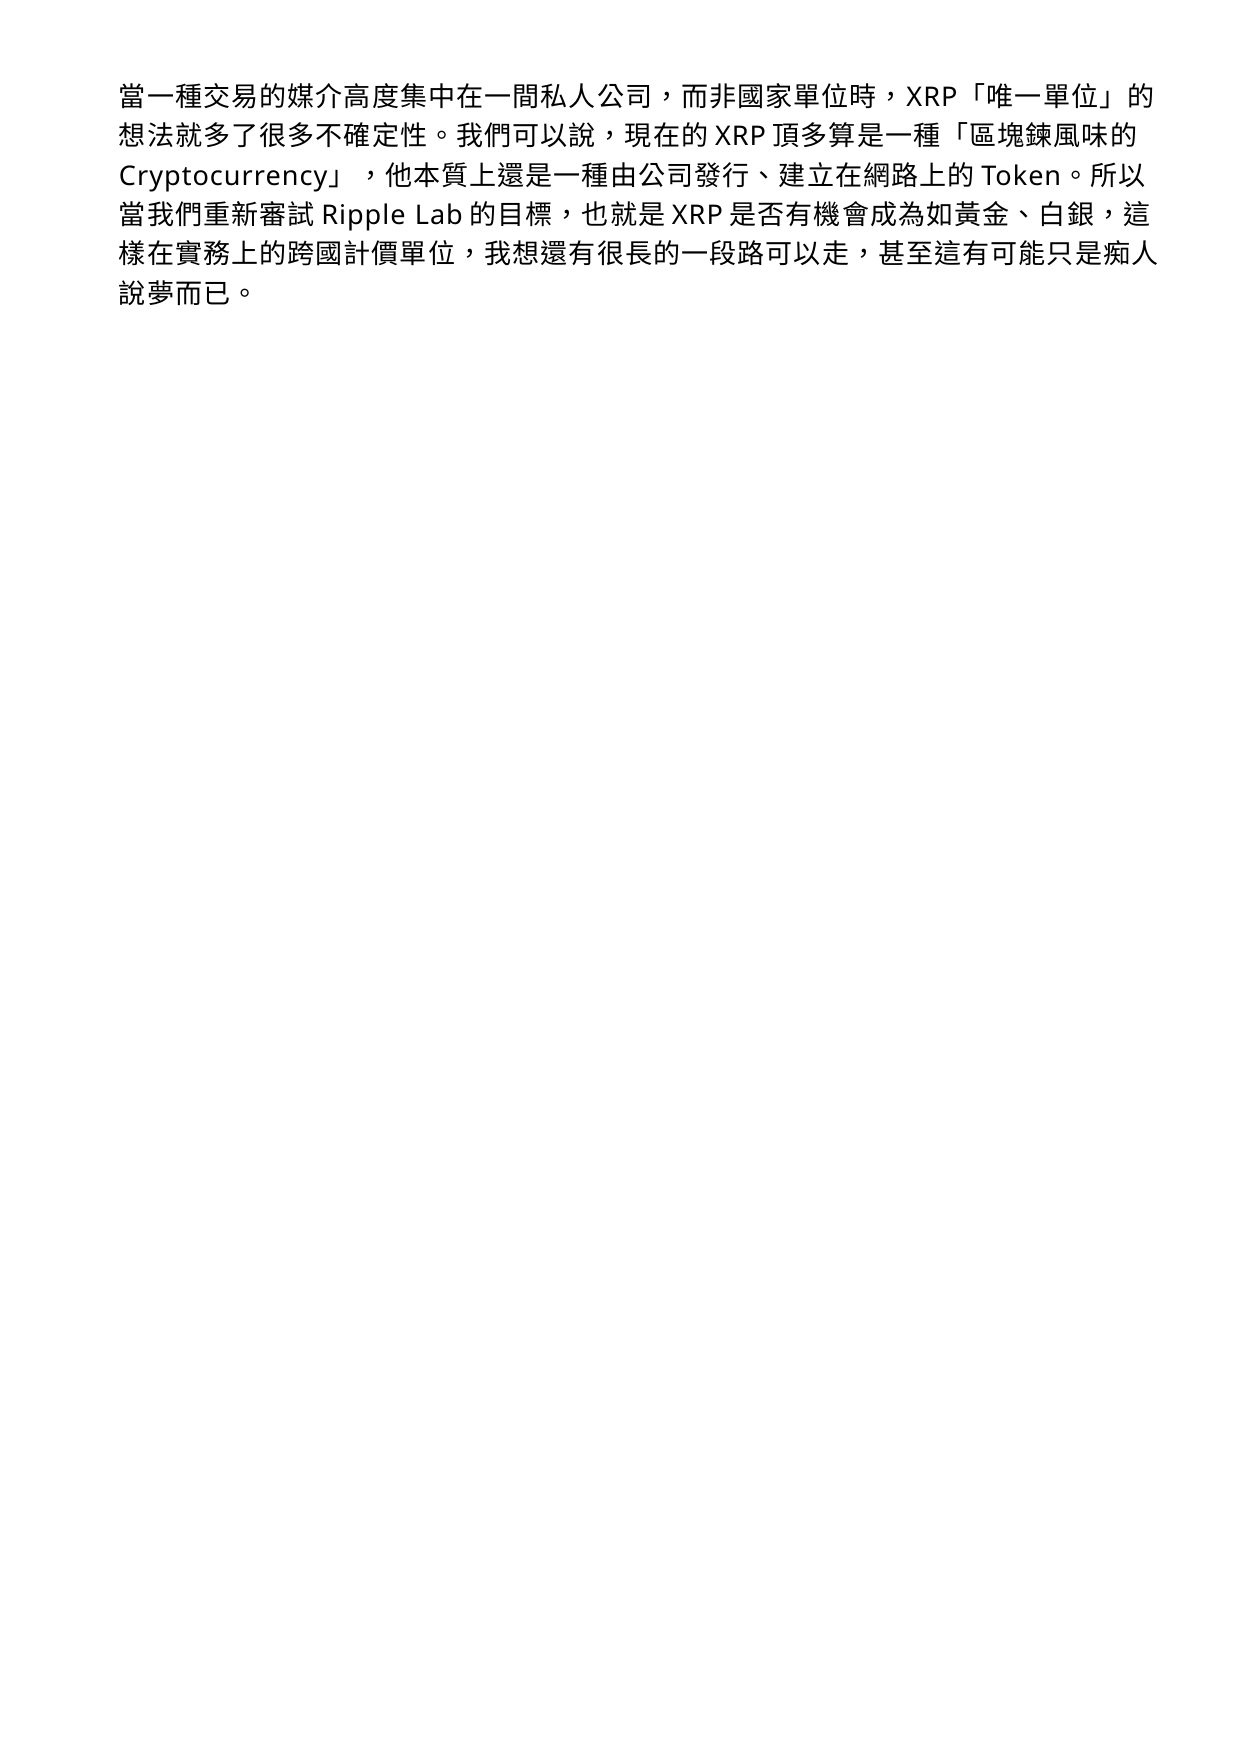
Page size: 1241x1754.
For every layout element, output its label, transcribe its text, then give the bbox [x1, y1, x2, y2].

text 當一種交易的媒介高度集中在一間私人公司，而非國家單位時，XRP「唯一單位」的想法就多了很多不確定性。我們可以說，現在的XRP頂多算是一種「區塊鍊風味的Cryptocurrency」，他本質上還是一種由公司發行、建立在網路上的Token。所以當我們重新審試Ripple Lab的目標，也就是XRP是否有機會成為如黃金、白銀，這樣在實務上的跨國計價單位，我想還有很長的一段路可以走，甚至這有可能只是痴人說夢而已。 [119, 75, 1165, 311]
